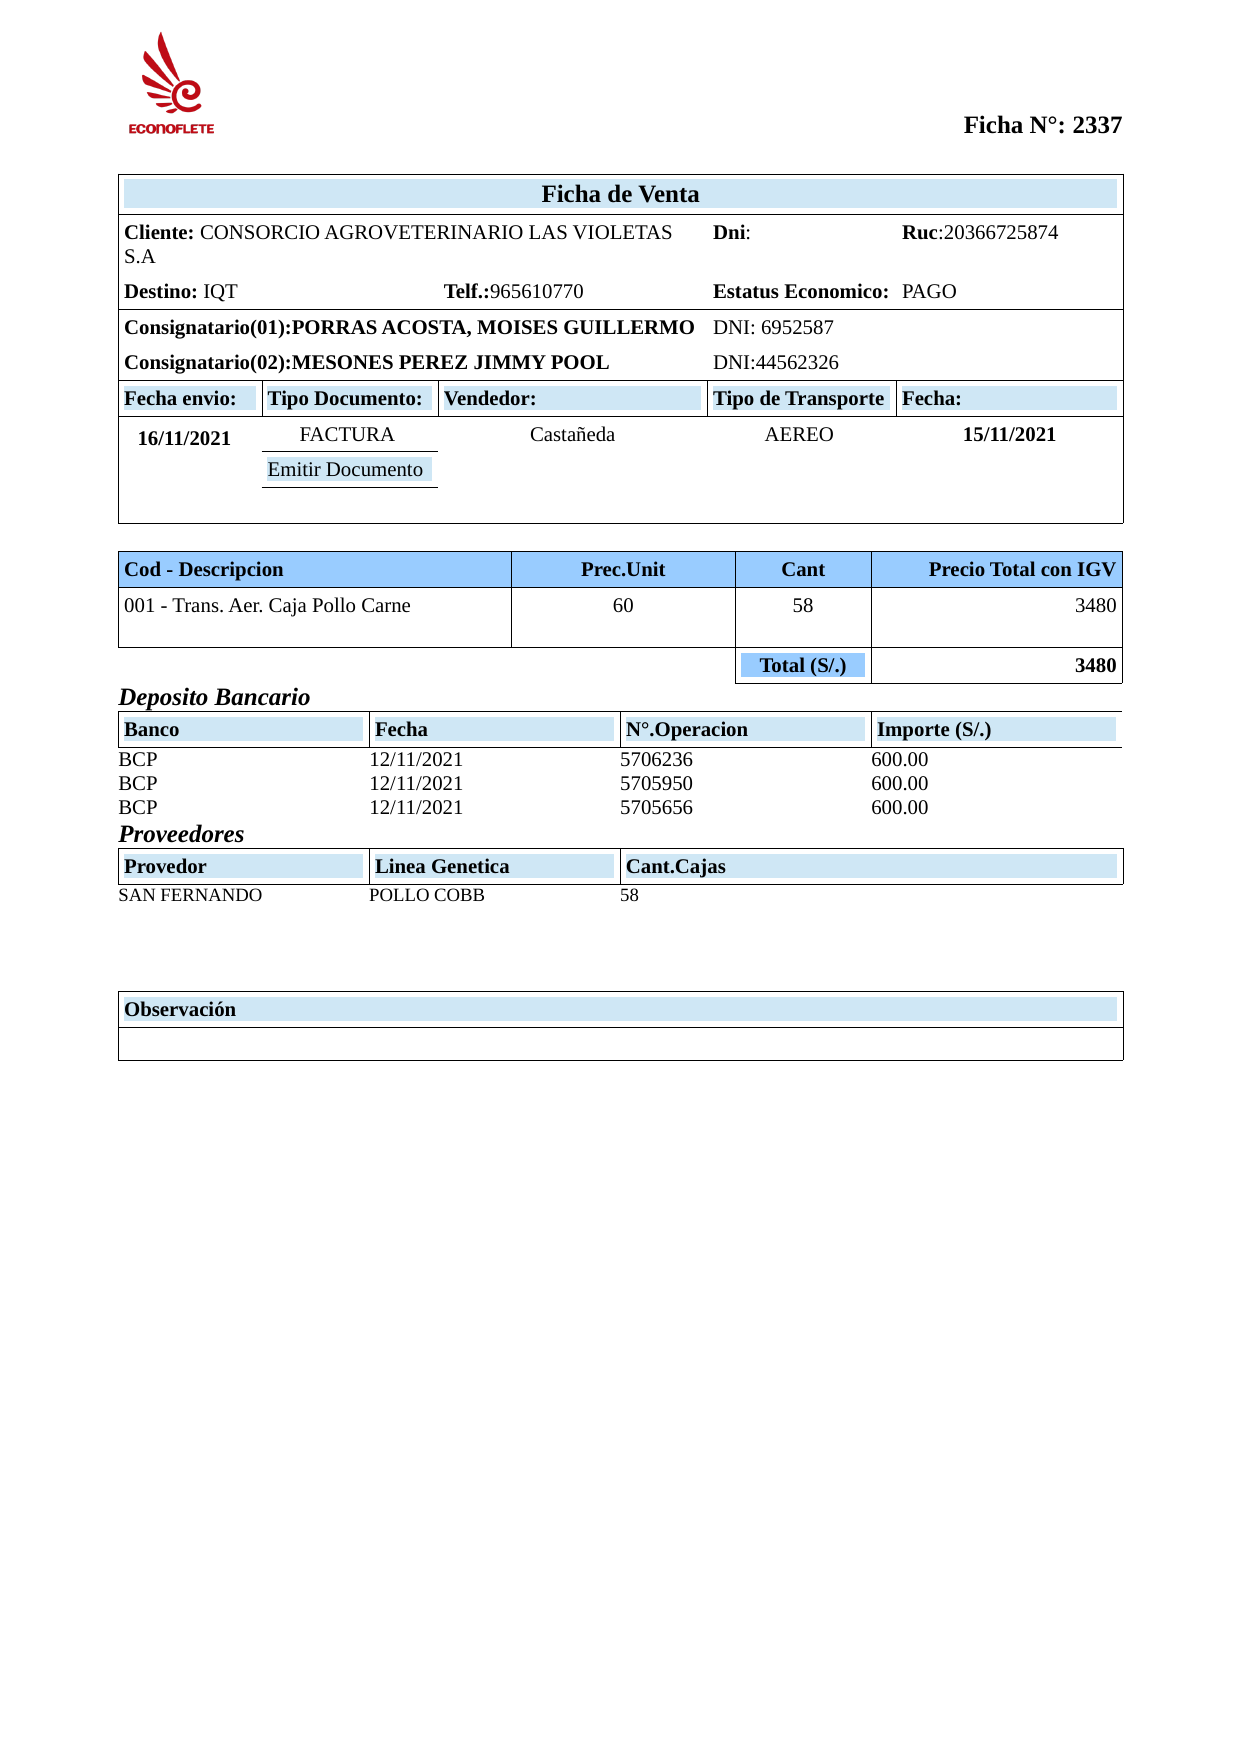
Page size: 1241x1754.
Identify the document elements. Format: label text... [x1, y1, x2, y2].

table_header Provedor [119, 849, 369, 883]
table_cell 16/11/2021 [119, 417, 262, 523]
table_cell 58 [736, 588, 871, 647]
table_cell [118, 905, 369, 927]
table_cell Ruc:20366725874 [896, 215, 1123, 273]
table_cell [118, 948, 369, 970]
table_cell Cliente: CONSORCIO AGROVETERINARIO LAS VIOLETAS S.A [119, 215, 707, 273]
table_cell [620, 927, 1123, 948]
table_header N°.Operacion [621, 712, 871, 747]
table_cell Castañeda [438, 417, 707, 523]
table_cell 12/11/2021 [369, 771, 620, 795]
table_cell Consignatario(02):MESONES PEREZ JIMMY POOL [119, 345, 707, 380]
table_cell Consignatario(01):PORRAS ACOSTA, MOISES GUILLERMO [119, 310, 707, 344]
table_cell 3480 [872, 588, 1122, 647]
table_cell PAGO [896, 274, 1123, 309]
table_cell Tipo de Transporte [708, 381, 896, 416]
table_header Banco [119, 712, 369, 747]
text Deposito Bancario [118, 682, 1122, 711]
table_cell DNI: 6952587 [707, 310, 1123, 344]
table_cell Total (S/.) [736, 648, 871, 682]
table_cell [511, 648, 735, 682]
text Proveedores [118, 819, 1122, 848]
table_cell [369, 970, 620, 991]
table_cell 600.00 [871, 771, 1122, 795]
table_cell 15/11/2021 [896, 417, 1123, 523]
table_cell 12/11/2021 [369, 795, 620, 819]
table_cell [262, 488, 438, 523]
table_header Precio Total con IGV [872, 552, 1122, 587]
table_cell 58 [620, 885, 1123, 905]
table_cell 60 [512, 588, 735, 647]
table_cell [369, 948, 620, 970]
table_cell BCP [118, 795, 369, 819]
table_cell Telf.:965610770 [438, 274, 707, 309]
table_cell [369, 927, 620, 948]
table_cell Destino: IQT [119, 274, 438, 309]
table_header Cod - Descripcion [119, 552, 511, 587]
table_cell [118, 648, 511, 682]
table_cell [369, 905, 620, 927]
table_cell Emitir Documento [262, 452, 438, 487]
table_cell AEREO [707, 417, 896, 523]
table_cell 12/11/2021 [369, 748, 620, 771]
table_cell 600.00 [871, 795, 1122, 819]
table_cell [119, 1028, 1123, 1060]
table_cell Dni: [707, 215, 896, 273]
table_cell Fecha envio: [119, 381, 262, 416]
table_cell [118, 927, 369, 948]
table_cell SAN FERNANDO [118, 885, 369, 905]
table_header Fecha [370, 712, 620, 747]
table_cell BCP [118, 771, 369, 795]
table_cell [620, 905, 1123, 927]
table_cell [620, 970, 1123, 991]
table_cell Fecha: [897, 381, 1123, 416]
table_header Cant [736, 552, 871, 587]
table_cell 5706236 [620, 748, 871, 771]
table_cell DNI:44562326 [707, 345, 1123, 380]
picture [118, 31, 225, 134]
table_cell BCP [118, 748, 369, 771]
table_header Importe (S/.) [872, 712, 1122, 747]
table_cell 5705656 [620, 795, 871, 819]
table_cell FACTURA [262, 417, 438, 451]
table_cell [620, 948, 1123, 970]
table_cell Tipo Documento: [263, 381, 438, 416]
table_cell Estatus Economico: [707, 274, 896, 309]
table_cell Vendedor: [439, 381, 707, 416]
table_header Linea Genetica [370, 849, 620, 883]
table_cell 001 - Trans. Aer. Caja Pollo Carne [119, 588, 511, 647]
table_cell 3480 [872, 648, 1122, 682]
table_header Ficha de Venta [119, 175, 1123, 214]
table_cell [118, 970, 369, 991]
table_cell 5705950 [620, 771, 871, 795]
table_header Prec.Unit [512, 552, 735, 587]
table_cell 600.00 [871, 748, 1122, 771]
table_header Cant.Cajas [621, 849, 1123, 883]
table_cell POLLO COBB [369, 885, 620, 905]
table_header Observación [119, 992, 1123, 1027]
